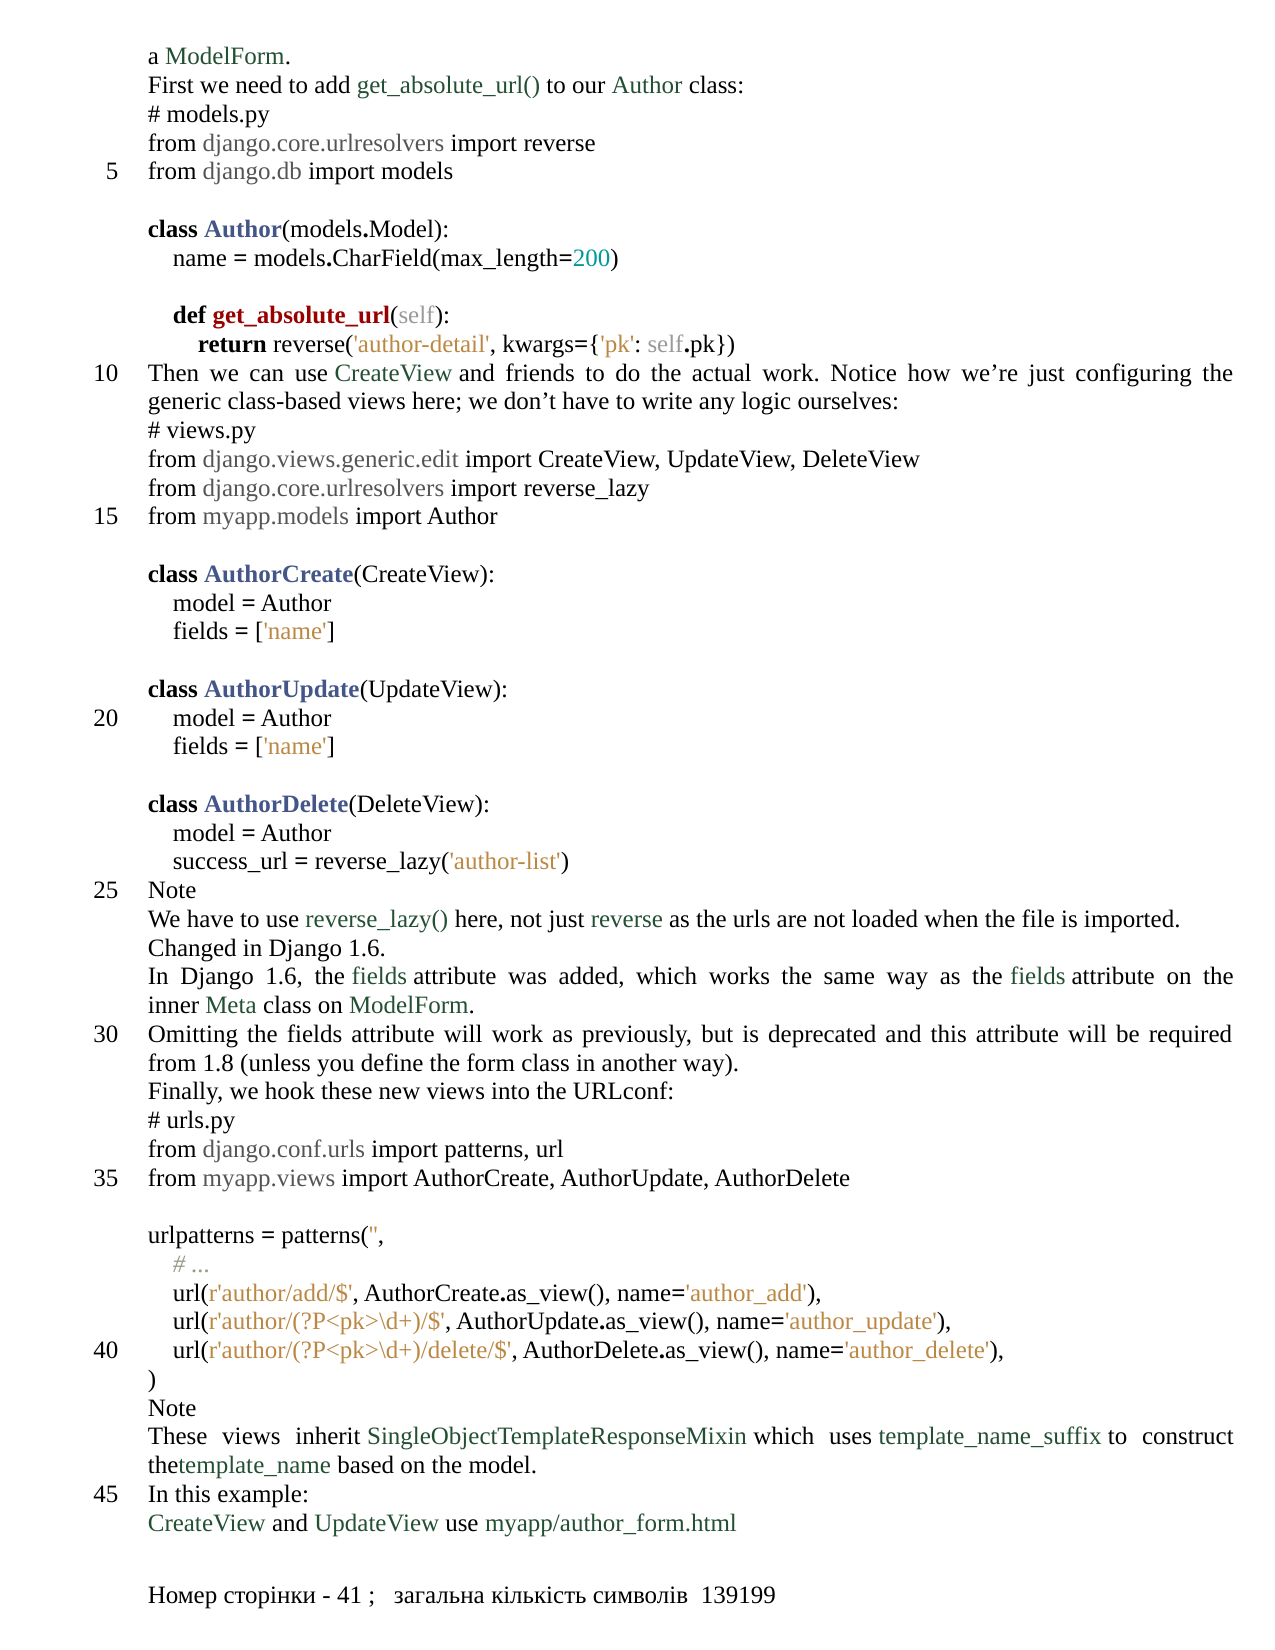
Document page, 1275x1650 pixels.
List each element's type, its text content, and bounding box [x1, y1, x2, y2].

text from myapp.views import AuthorCreate, AuthorUpdate, AuthorDelete [148, 1163, 1234, 1191]
text from django.core.urlresolvers import reverse [148, 128, 1234, 156]
text model = Author [148, 588, 1234, 616]
text Finally, we hook these new views into the URLconf: [148, 1076, 1234, 1105]
text class AuthorUpdate(UpdateView): [148, 674, 1234, 703]
text ) [148, 1364, 1234, 1393]
text Note [148, 875, 1234, 904]
text model = Author [148, 703, 1234, 731]
text Omitting the fields attribute will work as previously, but is deprecated and this attribute will be required from 1.8 (unless you define the form class in another way). [148, 1019, 1234, 1076]
text class Author(models.Model): [148, 214, 1234, 243]
text # models.py [148, 99, 1234, 128]
text url(r'author/(?P<pk>\d+)/$', AuthorUpdate.as_view(), name='author_update'), [148, 1306, 1234, 1335]
text In this example: [148, 1479, 1234, 1508]
text urlpatterns = patterns('', [148, 1220, 1234, 1249]
text We have to use reverse_lazy() here, not just reverse as the urls are not loaded when the file is imported. [148, 904, 1234, 933]
text from django.views.generic.edit import CreateView, UpdateView, DeleteView [148, 444, 1234, 473]
text name = models.CharField(max_length=200) [148, 243, 1234, 271]
text from django.db import models [148, 156, 1234, 185]
text fields = ['name'] [148, 616, 1234, 645]
text def get_absolute_url(self): [148, 300, 1234, 329]
text a ModelForm. [148, 41, 1234, 70]
text model = Author [148, 818, 1234, 846]
text # urls.py [148, 1105, 1234, 1134]
text Then we can use CreateView and friends to do the actual work. Notice how we’re just configuring the generic class-based views here; we don’t have to write any logic ourselves: [148, 358, 1234, 415]
text In Django 1.6, the fields attribute was added, which works the same way as the fields attribute on the inner Meta class on ModelForm. [148, 961, 1234, 1019]
text class AuthorDelete(DeleteView): [148, 789, 1234, 818]
text success_url = reverse_lazy('author-list') [148, 846, 1234, 875]
text First we need to add get_absolute_url() to our Author class: [148, 70, 1234, 99]
text url(r'author/(?P<pk>\d+)/delete/$', AuthorDelete.as_view(), name='author_delete'), [148, 1335, 1234, 1364]
text These views inherit SingleObjectTemplateResponseMixin which uses template_name_suffix to construct thetemplate_name based on the model. [148, 1421, 1234, 1479]
text from django.core.urlresolvers import reverse_lazy [148, 473, 1234, 501]
text from django.conf.urls import patterns, url [148, 1134, 1234, 1163]
text url(r'author/add/$', AuthorCreate.as_view(), name='author_add'), [148, 1278, 1234, 1306]
text class AuthorCreate(CreateView): [148, 559, 1234, 588]
text return reverse('author-detail', kwargs={'pk': self.pk}) [148, 329, 1234, 358]
text fields = ['name'] [148, 731, 1234, 760]
text from myapp.models import Author [148, 501, 1234, 530]
text # ... [148, 1249, 1234, 1278]
text Changed in Django 1.6. [148, 933, 1234, 961]
text CreateView and UpdateView use myapp/author_form.html [148, 1508, 1234, 1536]
text Note [148, 1393, 1234, 1421]
text # views.py [148, 415, 1234, 444]
